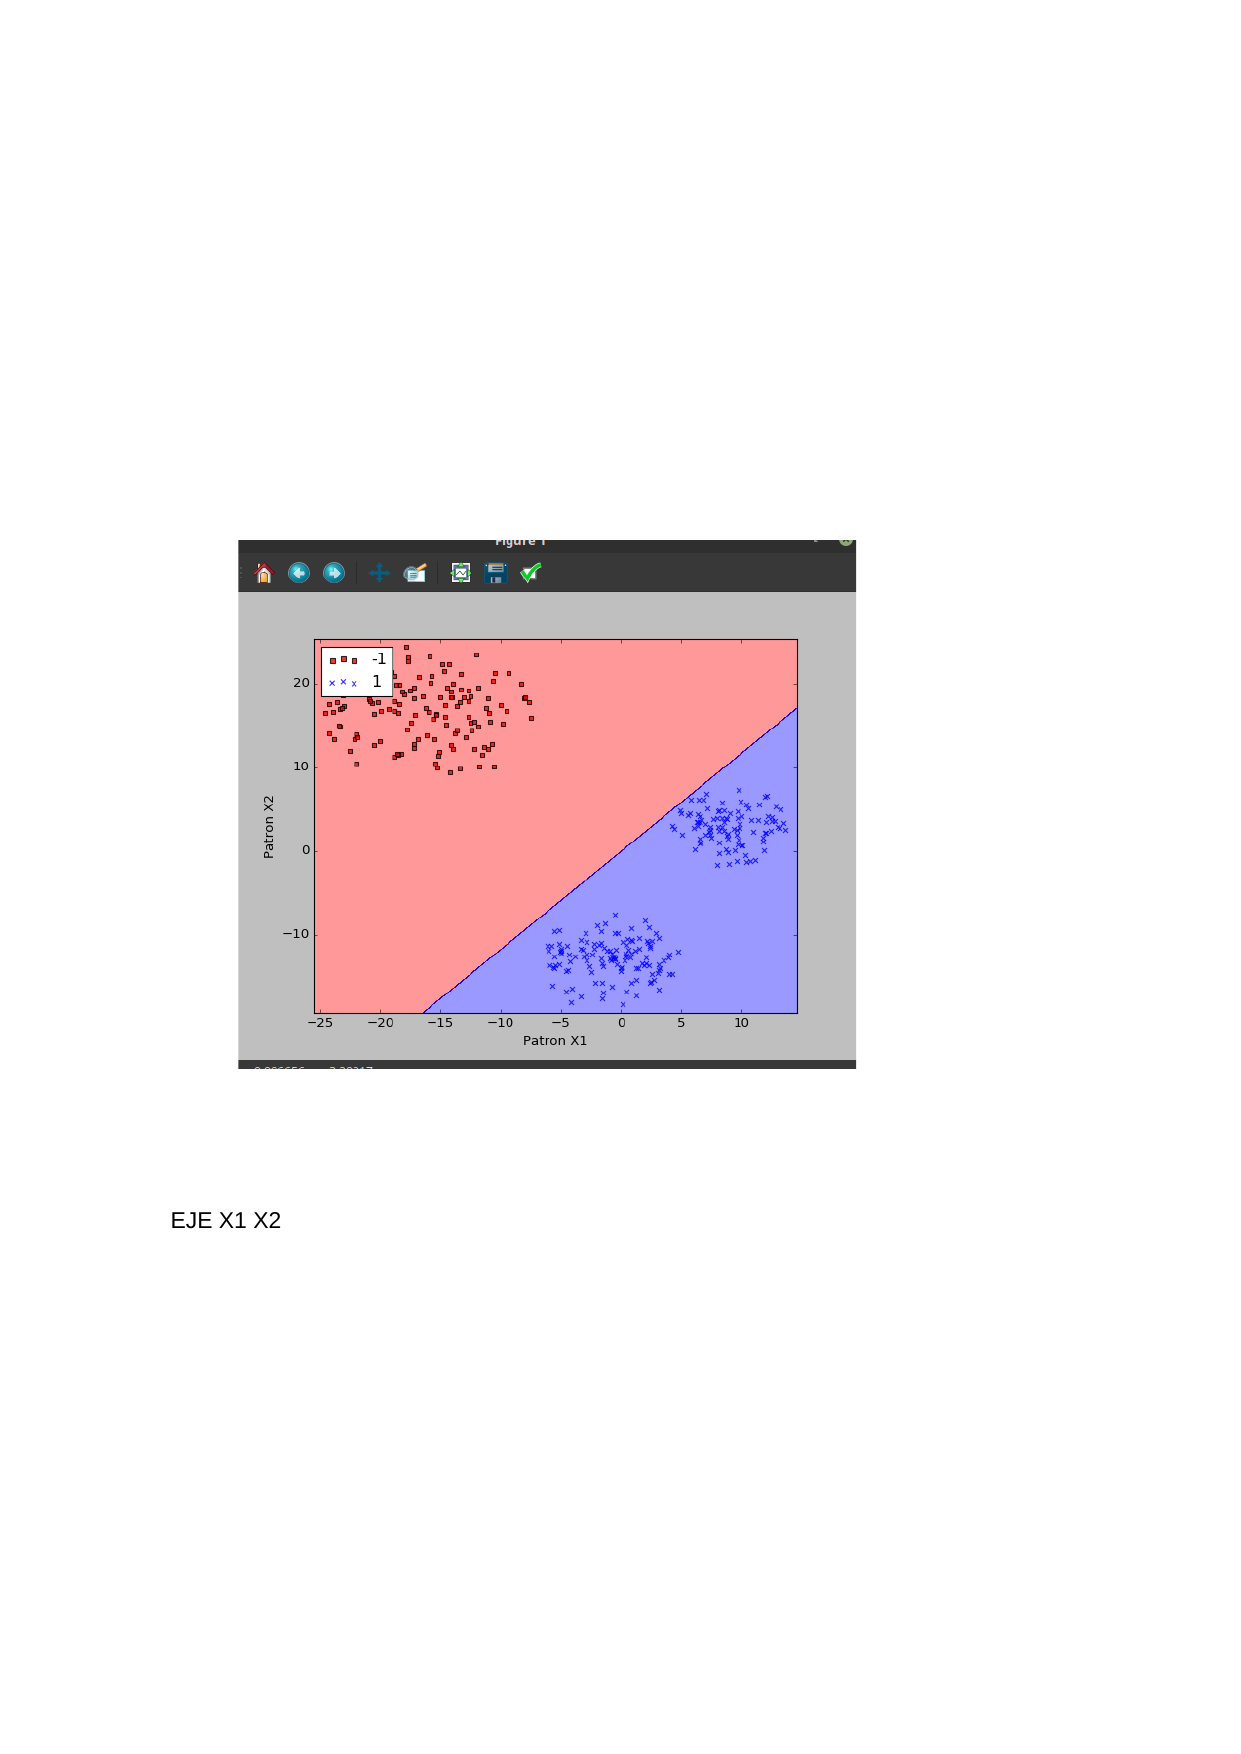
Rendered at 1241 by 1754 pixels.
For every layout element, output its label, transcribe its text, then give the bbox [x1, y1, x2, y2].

text EJE X1 X2 [170, 1207, 1090, 1234]
picture [238, 540, 857, 1069]
